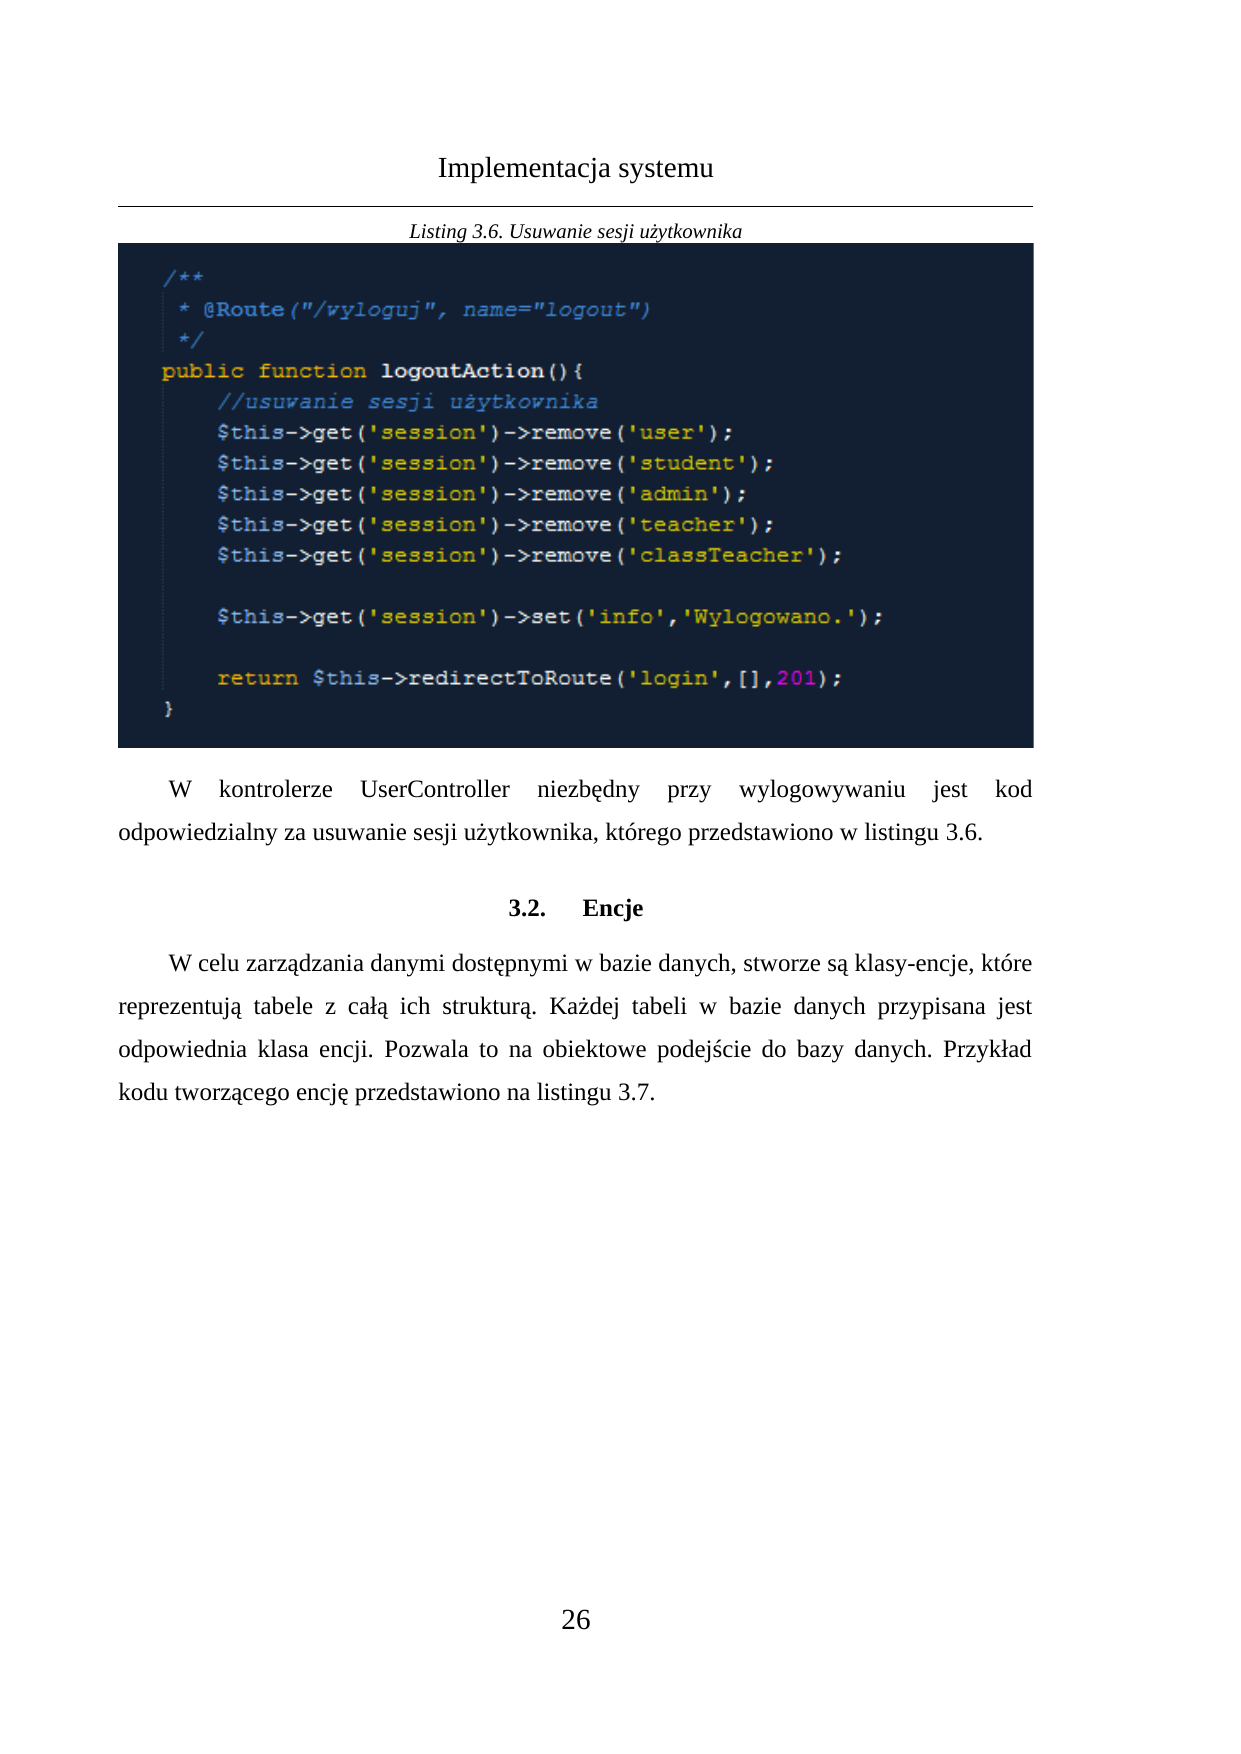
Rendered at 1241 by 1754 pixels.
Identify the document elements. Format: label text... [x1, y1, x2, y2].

text W kontrolerze UserController niezbędny przy wylogowywaniu jest kod odpowiedzialny za usuwanie sesji użytkownika, którego przedstawiono w listingu 3.6. [118, 774, 1033, 846]
subtitle Encje [118, 893, 1033, 921]
list Listing 3.6. Usuwanie sesji użytkownika [118, 219, 1033, 243]
picture [118, 243, 1034, 748]
text W celu zarządzania danymi dostępnymi w bazie danych, stworze są klasy-encje, które reprezentują tabele z całą ich strukturą. Każdej tabeli w bazie danych przypisana jest odpowiednia klasa encji. Pozwala to na obiektowe podejście do bazy danych. Przykład kodu tworzącego encję przedstawiono na listingu 3.7. [118, 948, 1033, 1106]
